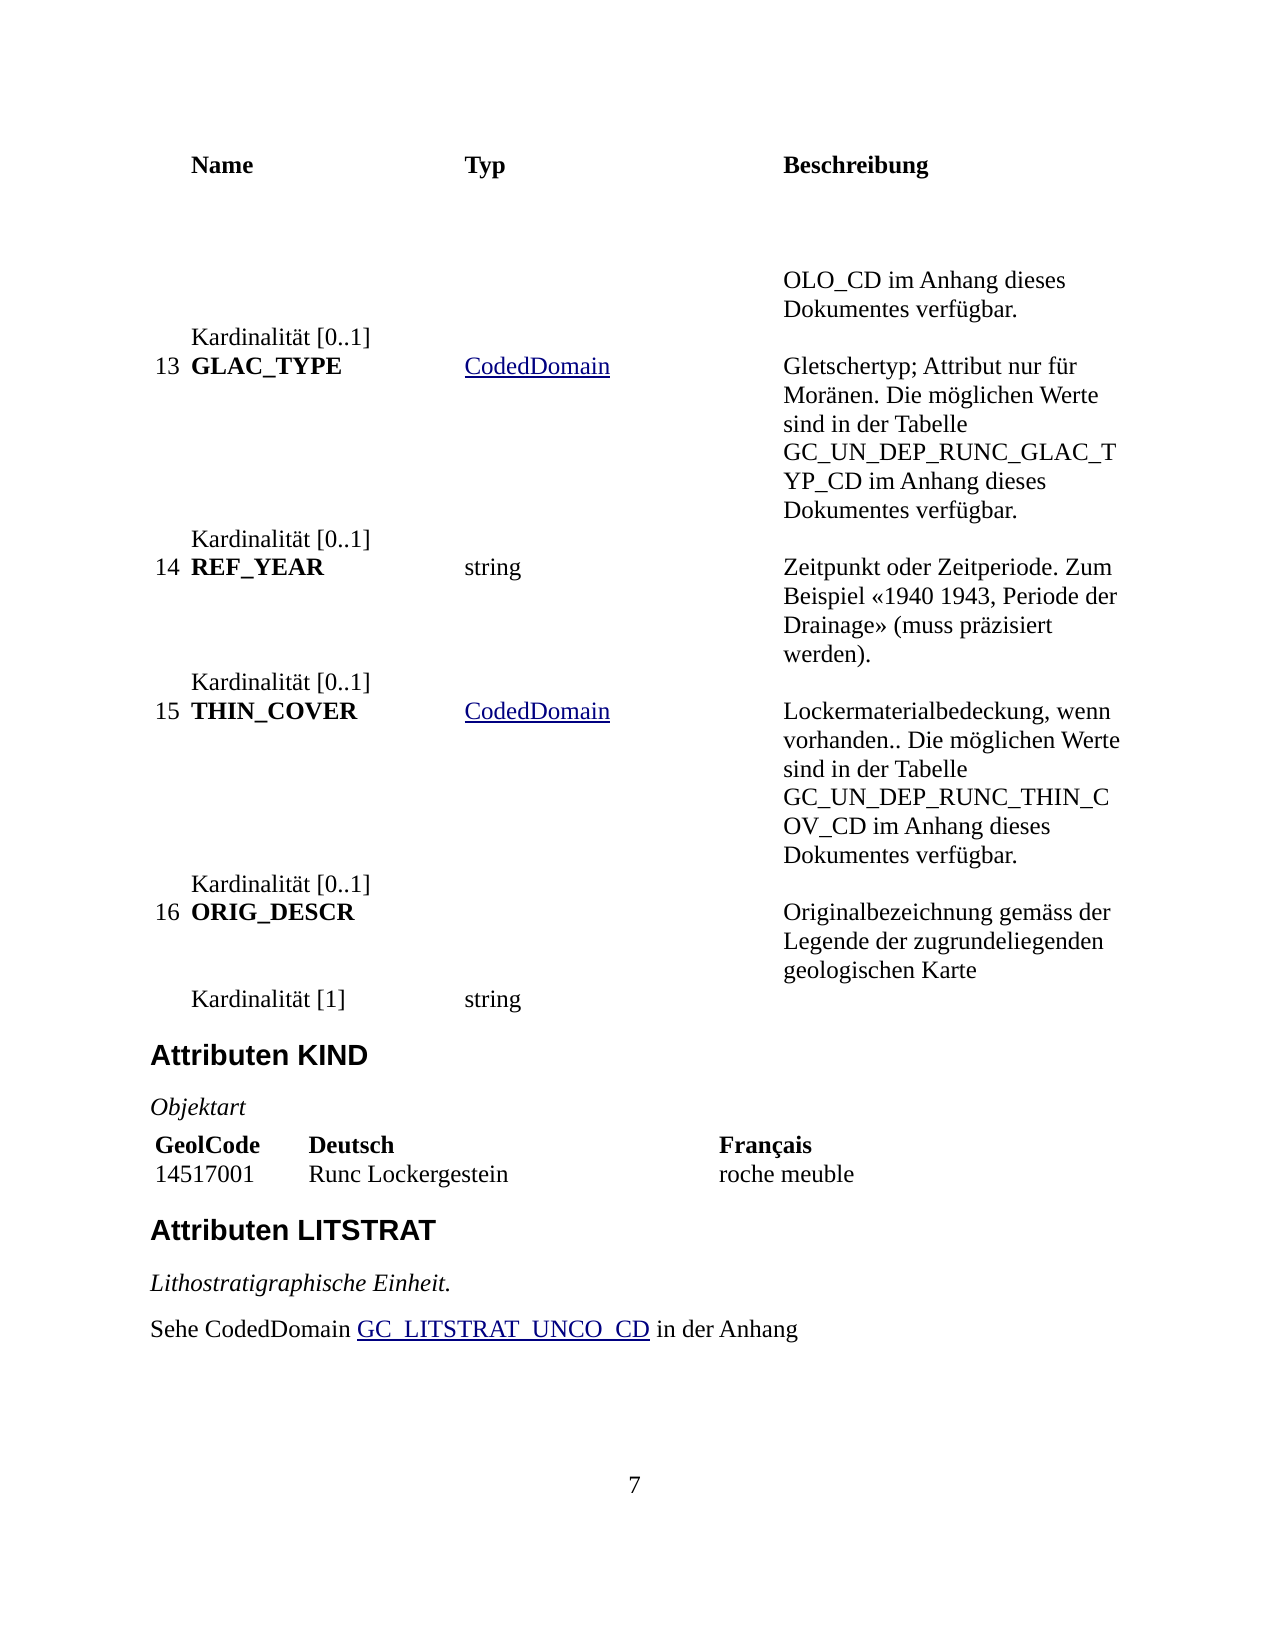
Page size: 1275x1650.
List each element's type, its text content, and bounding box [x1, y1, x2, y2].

table_cell OLO_CD im Anhang dieses Dokumentes verfügbar. [779, 265, 1125, 322]
table_cell Lockermaterialbedeckung, wenn vorhanden.. Die möglichen Werte sind in der Tabelle GC_UN_DEP_RUNC_THIN_COV_CD im Anhang dieses Dokumentes verfügbar. [779, 696, 1125, 869]
table_header Name [186, 150, 460, 265]
table_header Typ [460, 150, 779, 265]
table_cell [150, 265, 186, 322]
text Sehe CodedDomain GC_LITSTRAT_UNCO_CD in der Anhang [150, 1314, 1125, 1343]
table_cell GLAC_TYPE [186, 351, 460, 524]
text Lithostratigraphische Einheit. [150, 1268, 1125, 1296]
table_cell Gletschertyp; Attribut nur für Moränen. Die möglichen Werte sind in der Tabelle GC_UN_DEP_RUNC_GLAC_TYP_CD im Anhang dieses Dokumentes verfügbar. [779, 351, 1125, 524]
table_cell CodedDomain [460, 696, 779, 869]
table_cell [779, 524, 1125, 552]
table_cell [150, 524, 186, 552]
table_cell [460, 668, 779, 696]
table_cell Kardinalität [0..1] [186, 869, 460, 897]
table_cell [460, 869, 779, 897]
table_cell 16 [150, 898, 186, 984]
table_cell CodedDomain [460, 351, 779, 524]
table_cell [460, 524, 779, 552]
table_cell roche meuble [714, 1159, 1125, 1188]
table_cell Kardinalität [0..1] [186, 668, 460, 696]
subtitle Attributen KIND [150, 1037, 1125, 1071]
table_cell Kardinalität [0..1] [186, 323, 460, 351]
table_cell 15 [150, 696, 186, 869]
table_cell [779, 323, 1125, 351]
table_header [150, 150, 186, 265]
table_header GeolCode [150, 1130, 304, 1159]
table_cell Zeitpunkt oder Zeitperiode. Zum Beispiel «1940 1943, Periode der Drainage» (muss präzisiert werden). [779, 553, 1125, 667]
subtitle Attributen LITSTRAT [150, 1213, 1125, 1246]
table_cell string [460, 553, 779, 667]
table_cell [779, 869, 1125, 897]
table_cell [150, 668, 186, 696]
table_cell Kardinalität [1] [186, 984, 460, 1012]
table_cell Runc Lockergestein [304, 1159, 714, 1188]
table_header Français [714, 1130, 1125, 1159]
table_cell ORIG_DESCR [186, 898, 460, 984]
table_cell REF_YEAR [186, 553, 460, 667]
table_cell [460, 898, 779, 984]
table_cell Originalbezeichnung gemäss der Legende der zugrundeliegenden geologischen Karte [779, 898, 1125, 984]
table_cell 13 [150, 351, 186, 524]
table_header Deutsch [304, 1130, 714, 1159]
table_cell 14 [150, 553, 186, 667]
table_cell [779, 984, 1125, 1012]
table_cell [150, 323, 186, 351]
table_cell [150, 869, 186, 897]
table_cell 14517001 [150, 1159, 304, 1188]
table_cell THIN_COVER [186, 696, 460, 869]
table_cell [460, 323, 779, 351]
table_cell Kardinalität [0..1] [186, 524, 460, 552]
table_cell [460, 265, 779, 322]
table_cell [150, 984, 186, 1012]
table_cell [186, 265, 460, 322]
text Objektart [150, 1092, 1125, 1121]
table_cell [779, 668, 1125, 696]
table_header Beschreibung [779, 150, 1125, 265]
table_cell string [460, 984, 779, 1012]
